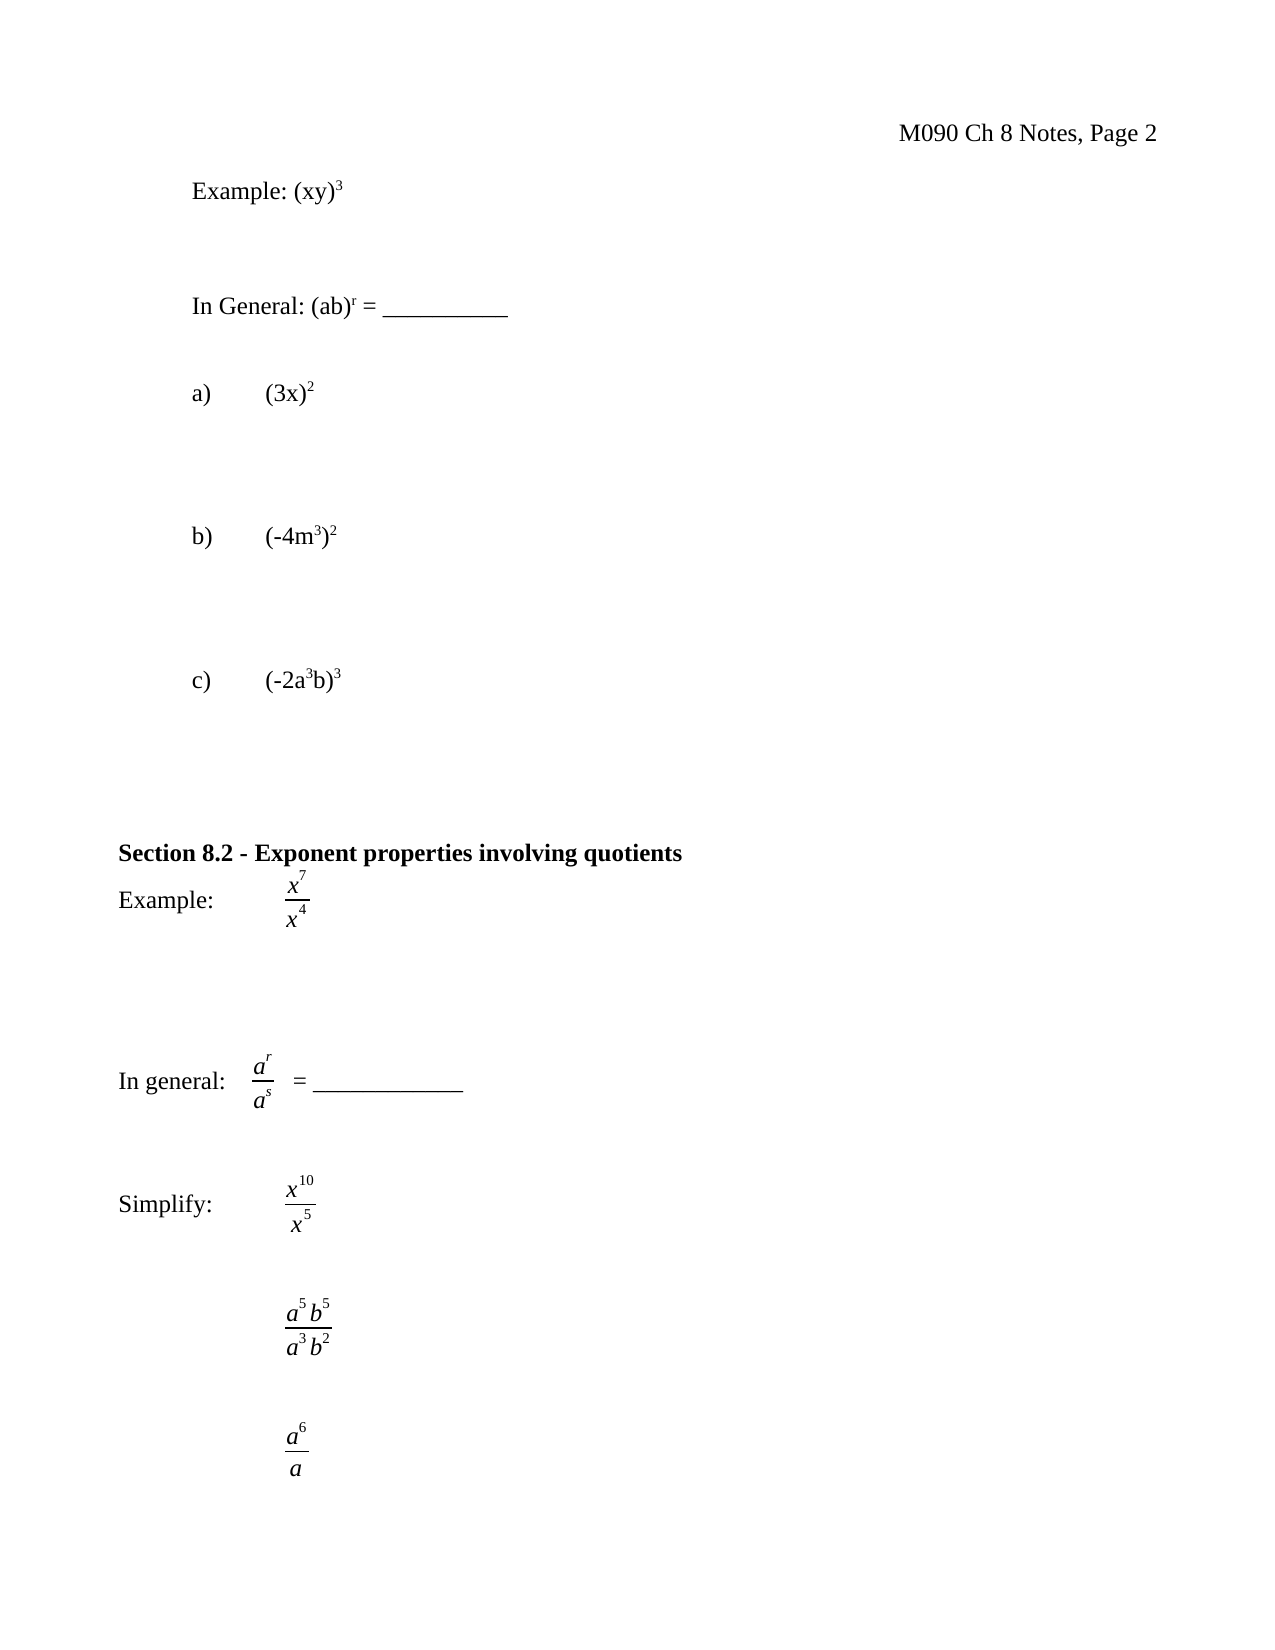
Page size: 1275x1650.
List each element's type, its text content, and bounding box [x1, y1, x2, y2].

text Section 8.2 - Exponent properties involving quotients [118, 838, 1157, 866]
text b) (-4m3)2 [118, 521, 1157, 550]
text Example: [118, 866, 1157, 932]
text In general: = ____________ [118, 1047, 1157, 1113]
text Simplify: [118, 1171, 1157, 1237]
text In General: (ab)r = __________ [118, 291, 1157, 320]
text c) (-2a3b)3 [118, 665, 1157, 694]
text a) (3x)2 [118, 378, 1157, 406]
text Example: (xy)3 [118, 176, 1157, 205]
